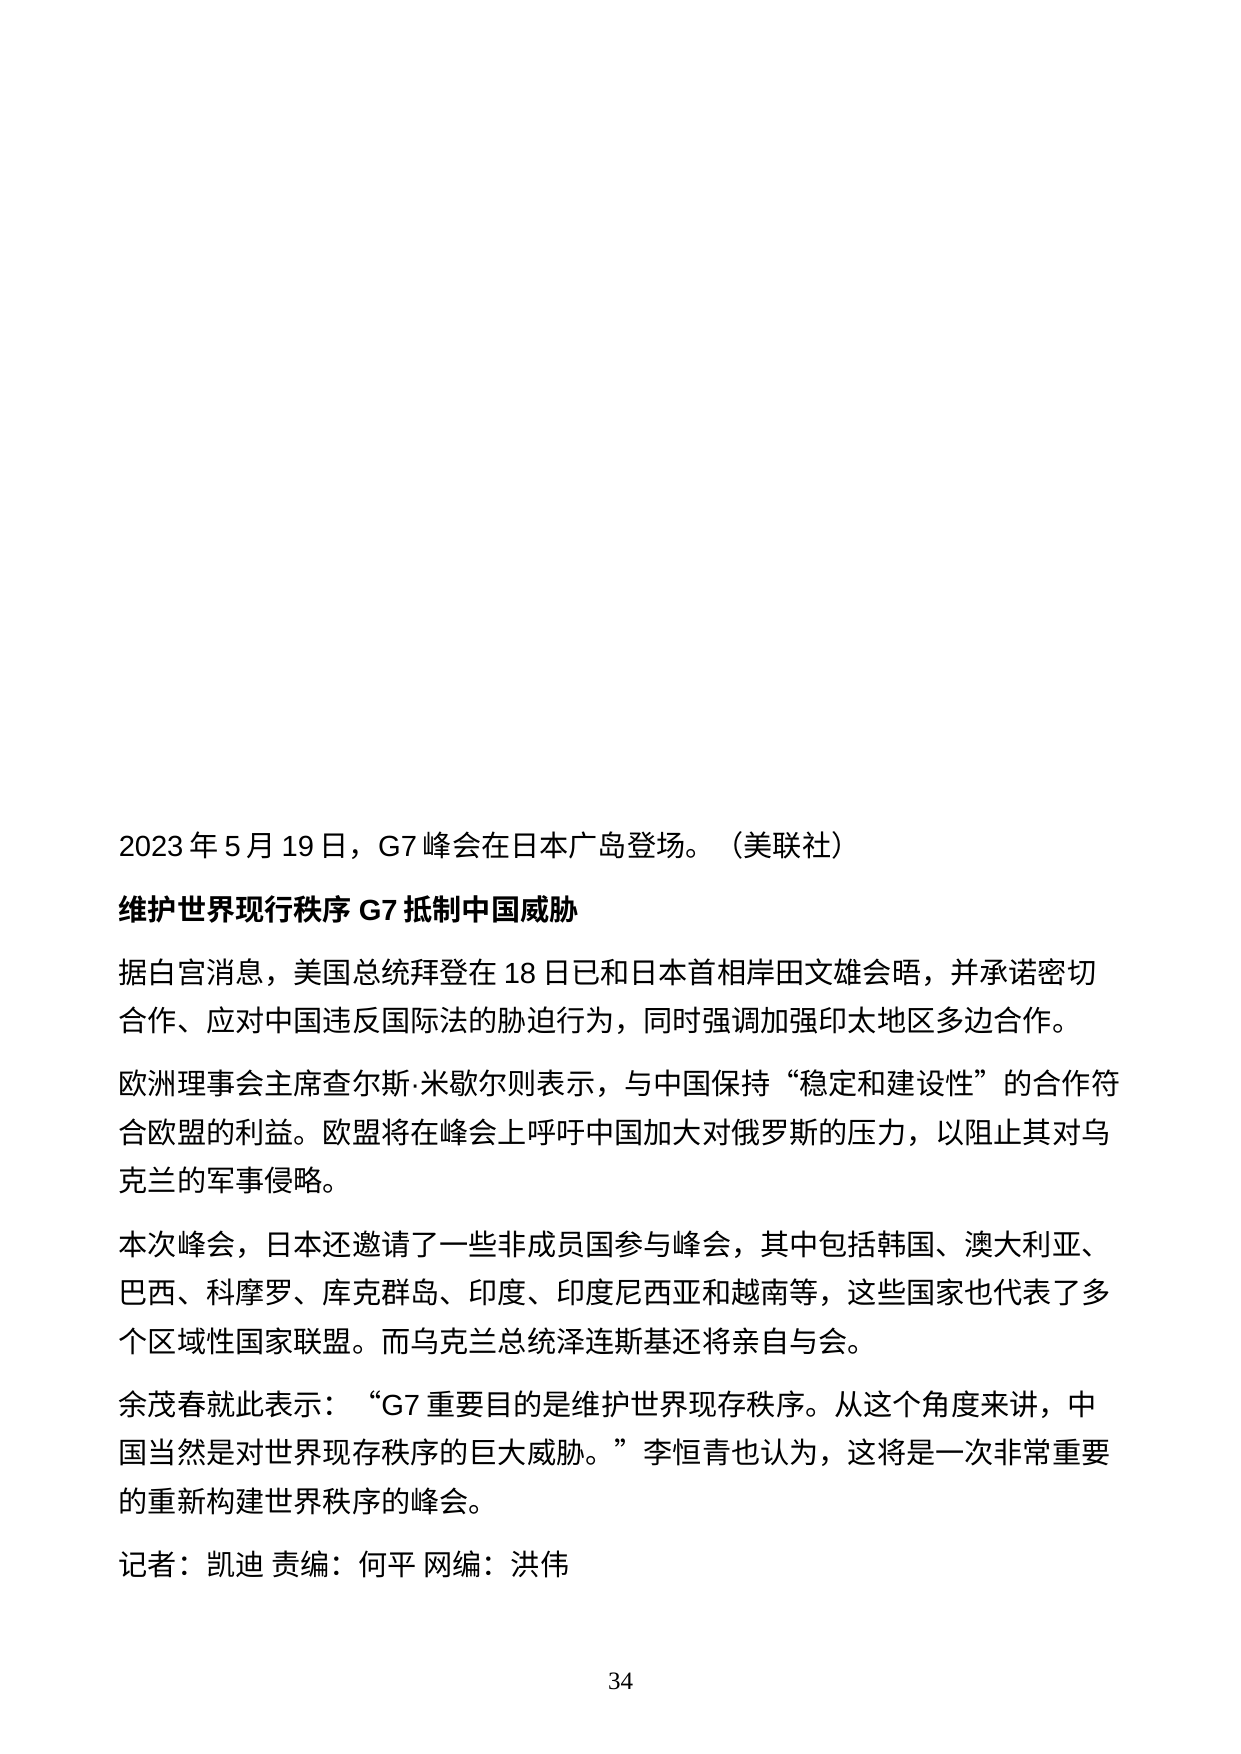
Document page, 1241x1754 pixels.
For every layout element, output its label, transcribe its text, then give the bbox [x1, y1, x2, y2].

text 维护世界现行秩序 G7抵制中国威胁 [118, 886, 1122, 928]
text 余茂春就此表示：“G7重要目的是维护世界现存秩序。从这个角度来讲，中国当然是对世界现存秩序的巨大威胁。”李恒青也认为，这将是一次非常重要的重新构建世界秩序的峰会。 [118, 1381, 1122, 1521]
text 2023年5月19日，G7峰会在日本广岛登场。（美联社） [118, 118, 1122, 865]
text 本次峰会，日本还邀请了一些非成员国参与峰会，其中包括韩国、澳大利亚、巴西、科摩罗、库克群岛、印度、印度尼西亚和越南等，这些国家也代表了多个区域性国家联盟。而乌克兰总统泽连斯基还将亲自与会。 [118, 1221, 1122, 1361]
text 据白宫消息，美国总统拜登在18日已和日本首相岸田文雄会晤，并承诺密切合作、应对中国违反国际法的胁迫行为，同时强调加强印太地区多边合作。 [118, 949, 1122, 1040]
text 记者：凯迪 责编：何平 网编：洪伟 [118, 1542, 1122, 1584]
text 欧洲理事会主席查尔斯·米歇尔则表示，与中国保持“稳定和建设性”的合作符合欧盟的利益。欧盟将在峰会上呼吁中国加大对俄罗斯的压力，以阻止其对乌克兰的军事侵略。 [118, 1061, 1122, 1200]
